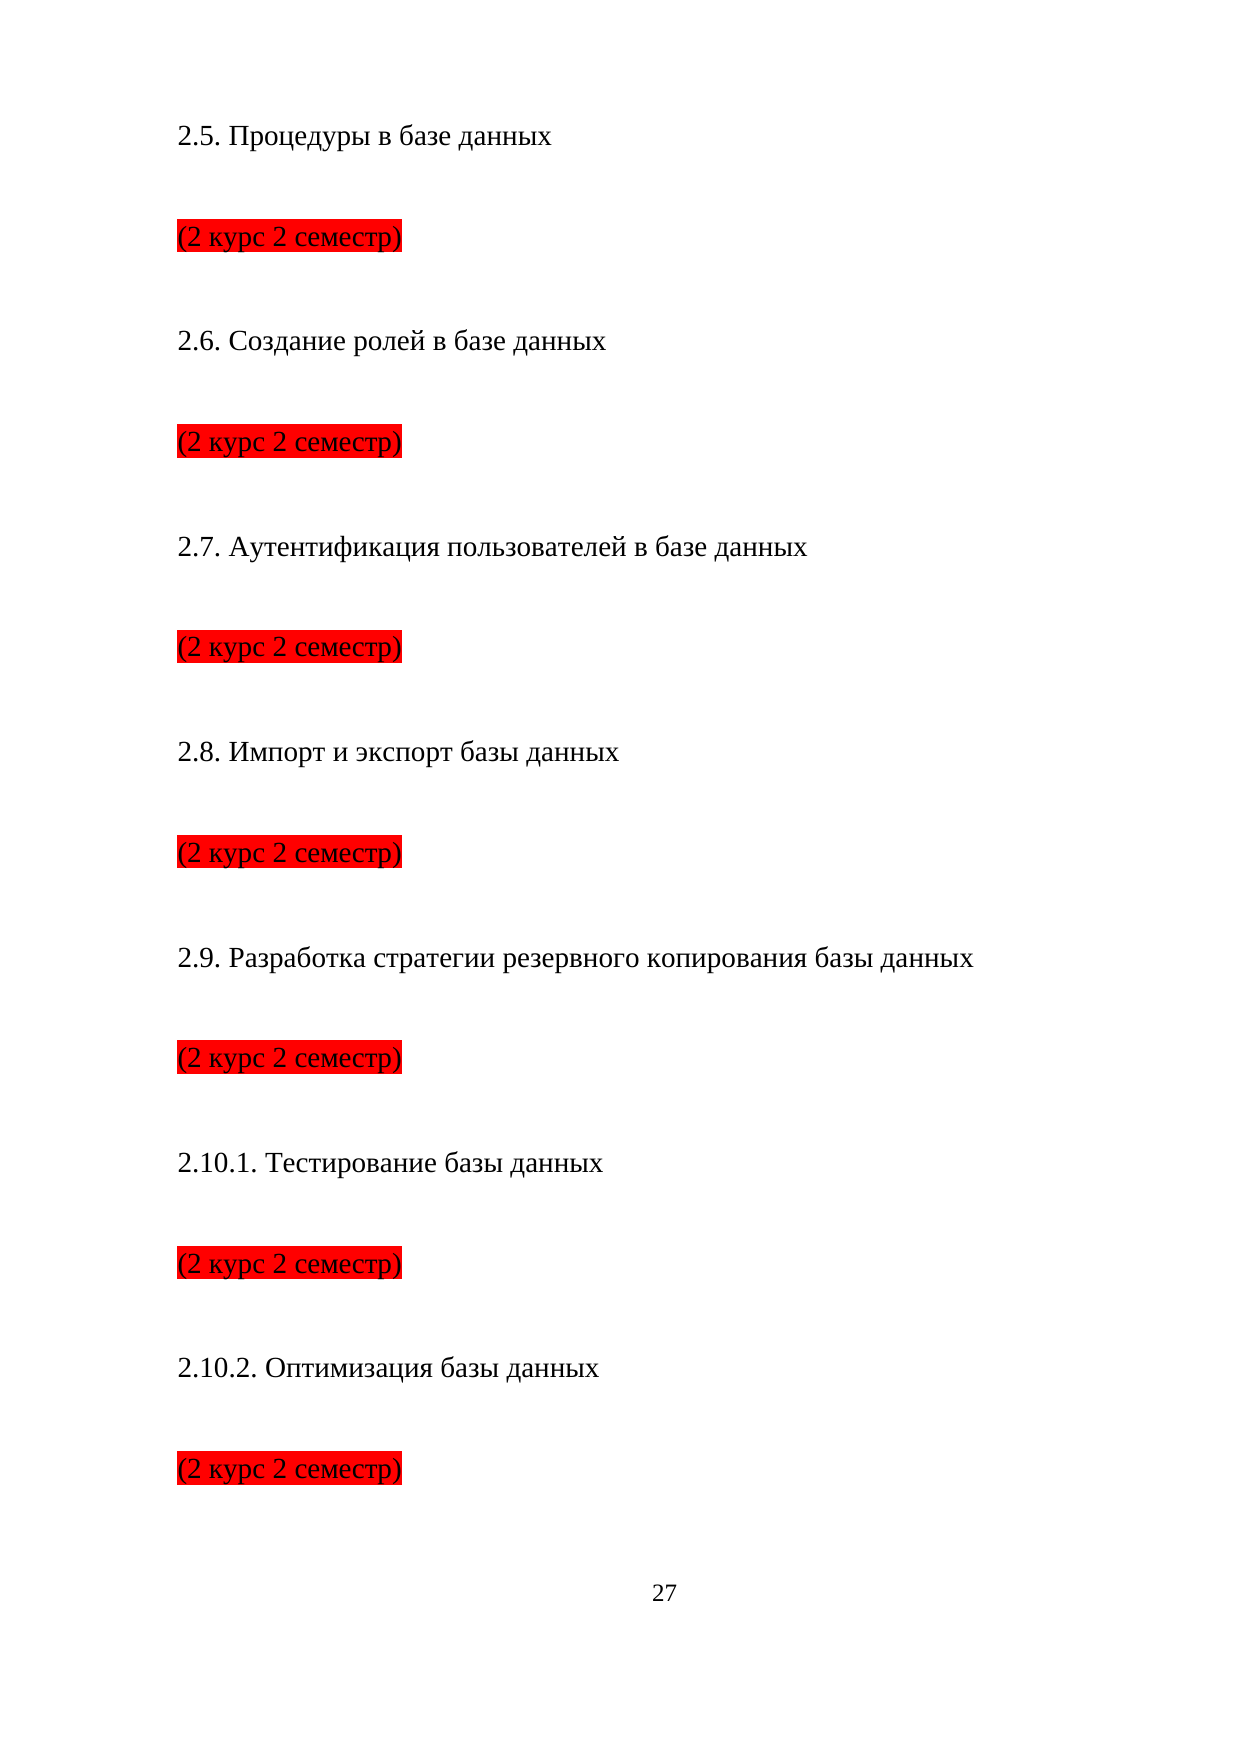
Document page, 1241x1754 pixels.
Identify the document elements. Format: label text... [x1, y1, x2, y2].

subtitle 2.10.1. Тестирование базы данных [177, 1145, 1152, 1179]
text (2 курс 2 семестр) [177, 835, 1152, 868]
text (2 курс 2 семестр) [177, 424, 1152, 458]
text (2 курс 2 семестр) [177, 219, 1152, 252]
text (2 курс 2 семестр) [177, 1246, 1152, 1279]
subtitle 2.9. Разработка стратегии резервного копирования базы данных [177, 940, 1152, 973]
subtitle 2.7. Аутентификация пользователей в базе данных [177, 529, 1152, 562]
text (2 курс 2 семестр) [177, 629, 1152, 663]
subtitle 2.5. Процедуры в базе данных [177, 118, 1152, 152]
text (2 курс 2 семестр) [177, 1040, 1152, 1074]
subtitle 2.6. Создание ролей в базе данных [177, 323, 1152, 357]
subtitle 2.10.2. Оптимизация базы данных [177, 1351, 1152, 1384]
text (2 курс 2 семестр) [177, 1451, 1152, 1485]
subtitle 2.8. Импорт и экспорт базы данных [177, 734, 1152, 768]
